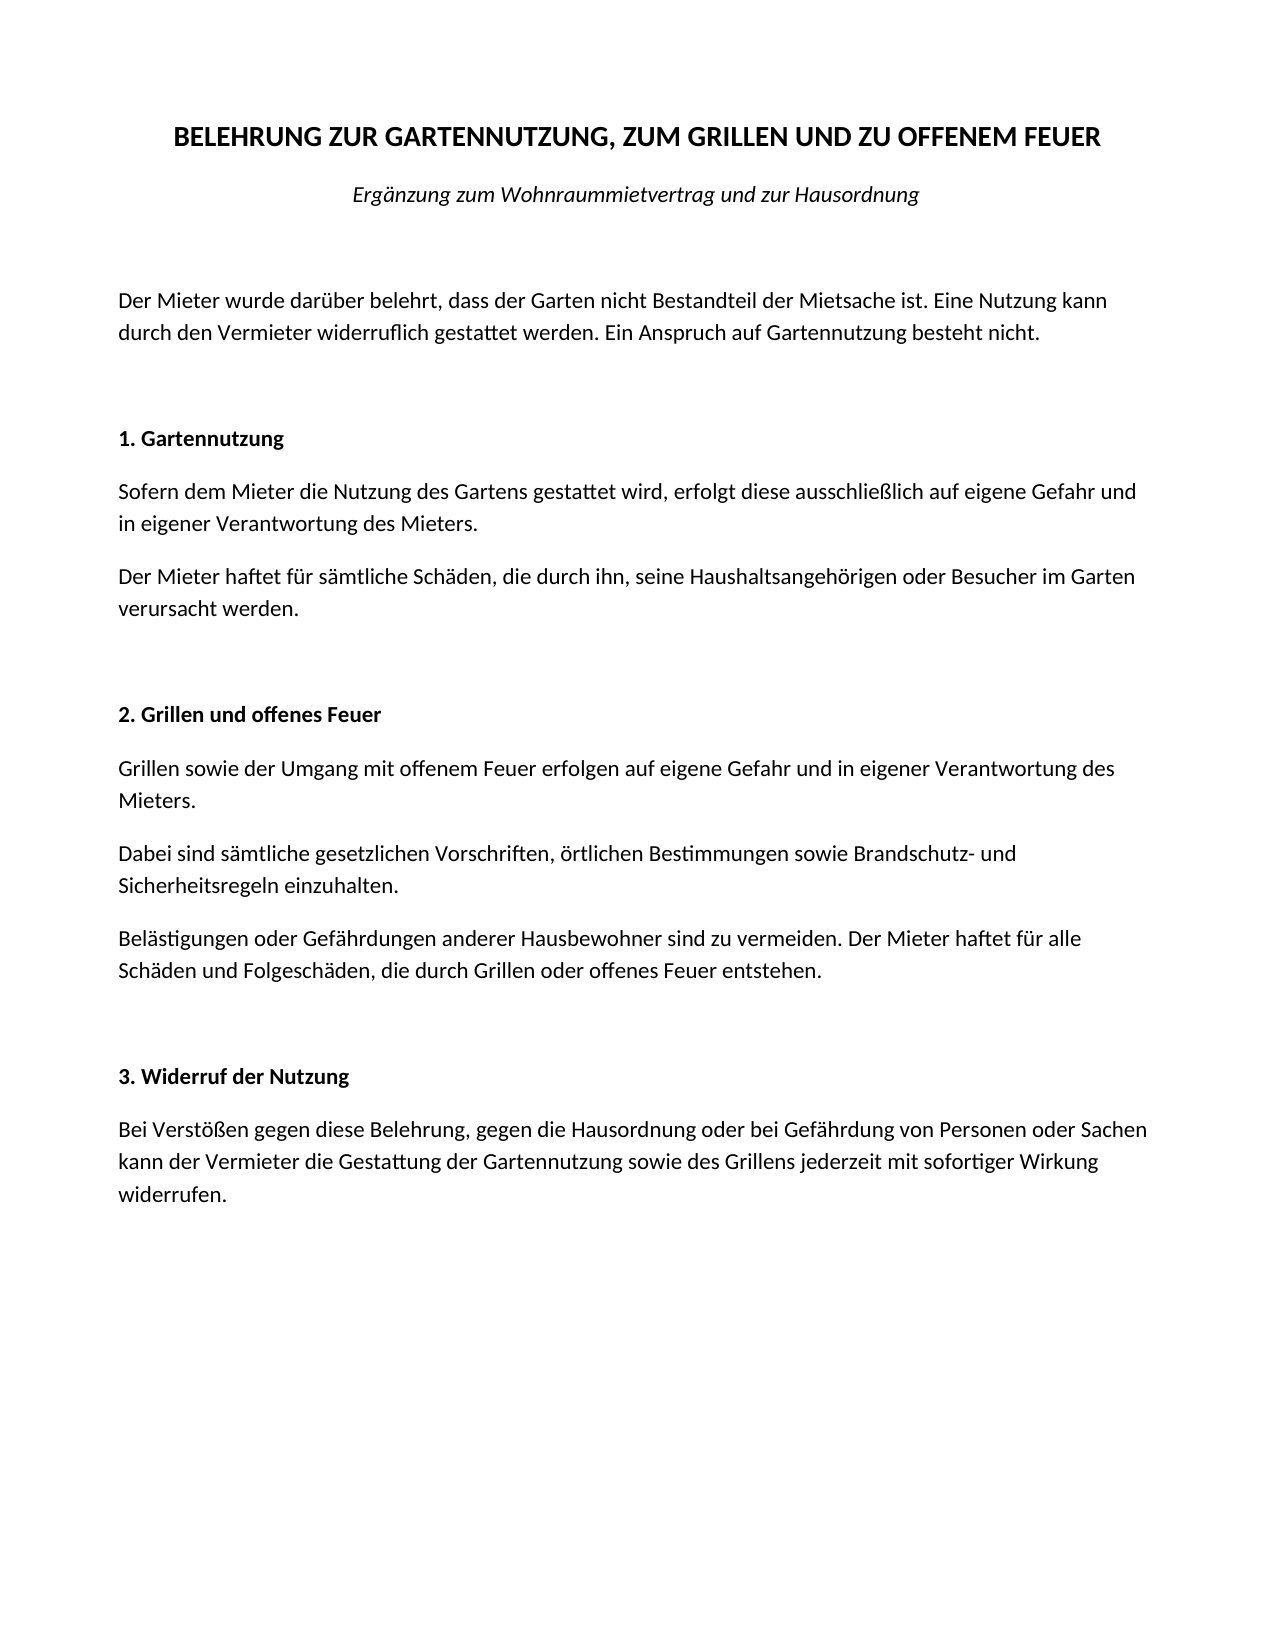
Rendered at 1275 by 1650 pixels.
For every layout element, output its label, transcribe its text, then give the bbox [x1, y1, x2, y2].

text Der Mieter wurde darüber belehrt, dass der Garten nicht Bestandteil der Mietsache ist. Eine Nutzung kann durch den Vermieter widerruflich gestattet werden. Ein Anspruch auf Gartennutzung besteht nicht. [118, 286, 1157, 346]
text 2. Grillen und offenes Feuer [118, 701, 1157, 729]
text Dabei sind sämtliche gesetzlichen Vorschriften, örtlichen Bestimmungen sowie Brandschutz- und Sicherheitsregeln einzuhalten. [118, 839, 1157, 899]
text Belästigungen oder Gefährdungen anderer Hausbewohner sind zu vermeiden. Der Mieter haftet für alle Schäden und Folgeschäden, die durch Grillen oder offenes Feuer entstehen. [118, 924, 1157, 984]
text 3. Widerruf der Nutzung [118, 1062, 1157, 1090]
text Der Mieter haftet für sämtliche Schäden, die durch ihn, seine Haushaltsangehörigen oder Besucher im Garten verursacht werden. [118, 562, 1157, 623]
text Grillen sowie der Umgang mit offenem Feuer erfolgen auf eigene Gefahr und in eigener Verantwortung des Mieters. [118, 754, 1157, 814]
text 1. Gartennutzung [118, 424, 1157, 452]
text Bei Verstößen gegen diese Belehrung, gegen die Hausordnung oder bei Gefährdung von Personen oder Sachen kann der Vermieter die Gestattung der Gartennutzung sowie des Grillens jederzeit mit sofortiger Wirkung widerrufen. [118, 1115, 1157, 1208]
text BELEHRUNG ZUR GARTENNUTZUNG, ZUM GRILLEN UND ZU OFFENEM FEUER [118, 118, 1157, 154]
text Sofern dem Mieter die Nutzung des Gartens gestattet wird, erfolgt diese ausschließlich auf eigene Gefahr und in eigener Verantwortung des Mieters. [118, 477, 1157, 537]
text Ergänzung zum Wohnraummietvertrag und zur Hausordnung [118, 180, 1157, 208]
